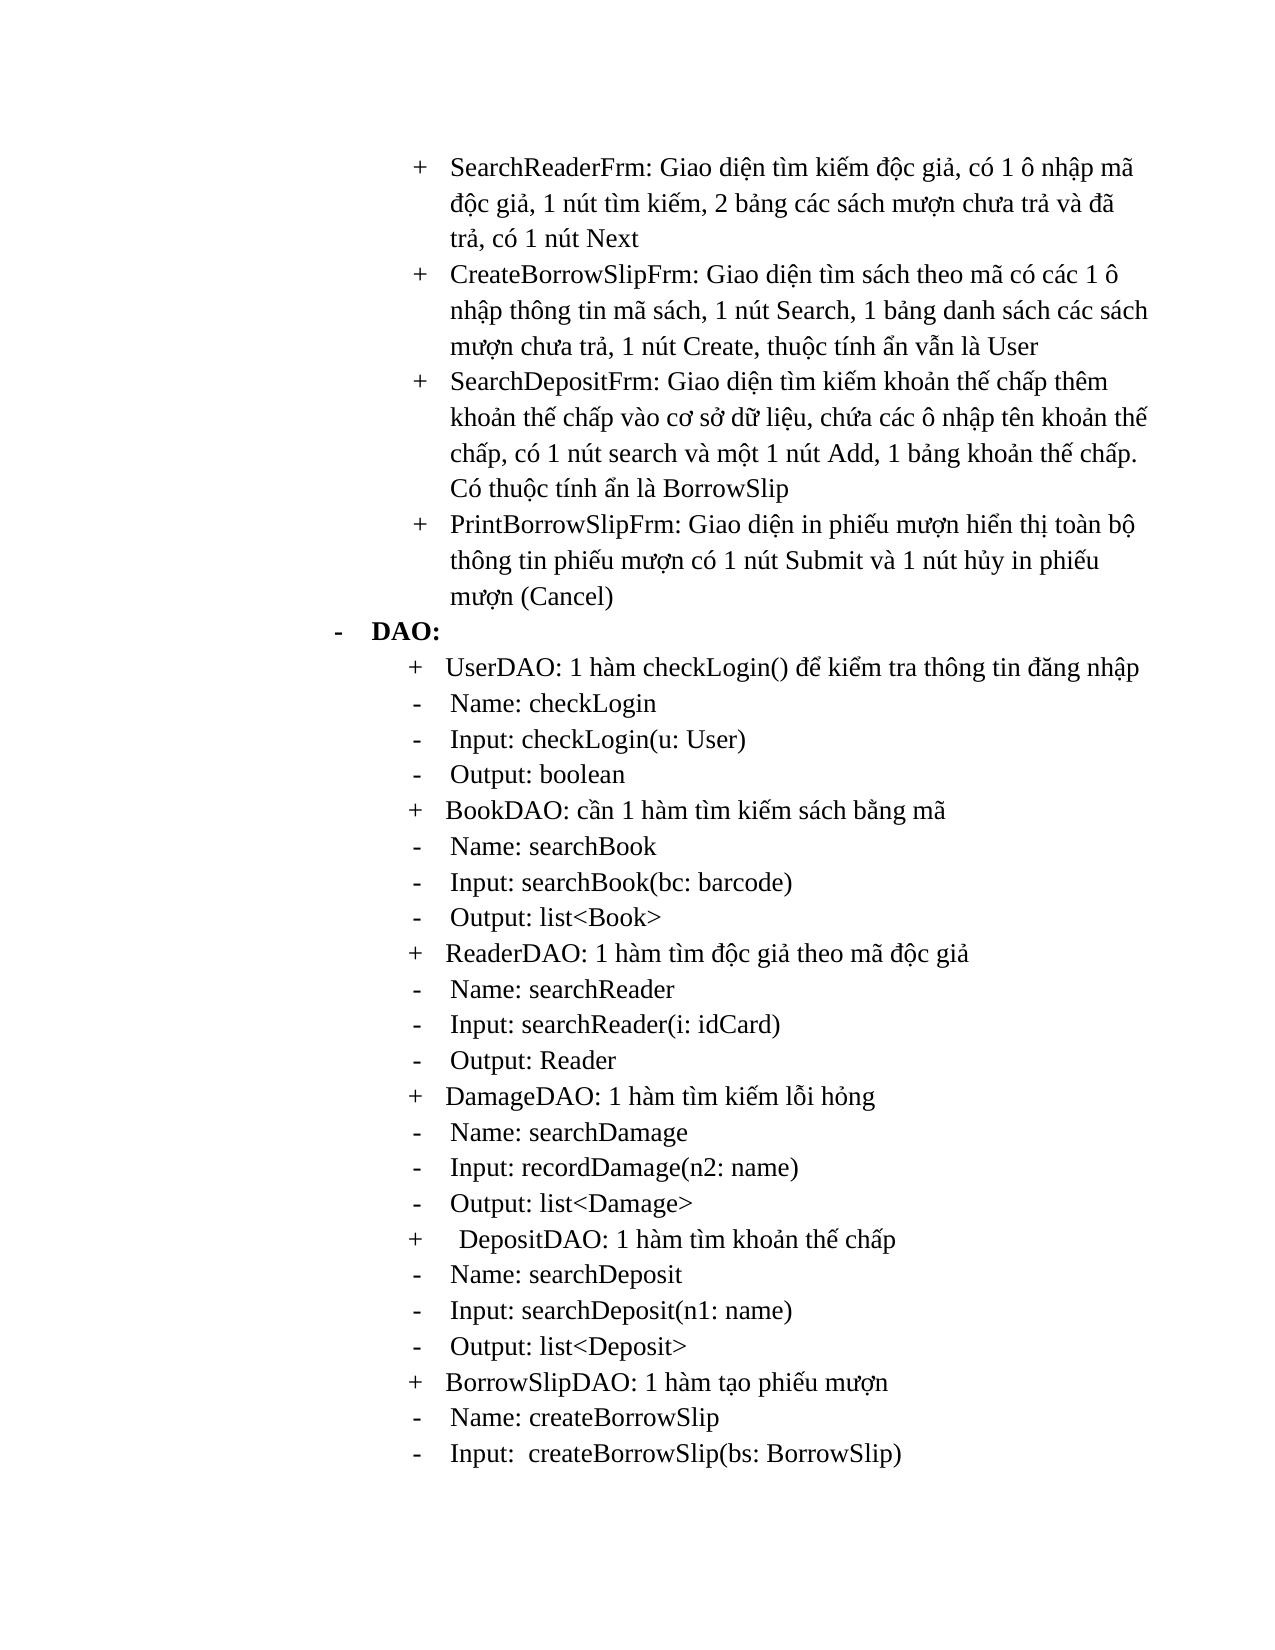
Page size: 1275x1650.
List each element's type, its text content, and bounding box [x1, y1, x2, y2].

list Output: list<Book> [412, 901, 1154, 932]
list Name: createBorrowSlip [412, 1402, 1154, 1433]
list SearchDepositFrm: Giao diện tìm kiếm khoản thế chấp thêm khoản thế chấp vào cơ sở dữ liệu, chứa các ô nhập tên khoản thế chấp, có 1 nút search và một 1 nút Add, 1 bảng khoản thế chấp. Có thuộc tính ẩn là BorrowSlip [412, 365, 1154, 504]
list Input: searchBook(bc: barcode) [412, 866, 1154, 897]
list DamageDAO: 1 hàm tìm kiếm lỗi hỏng [408, 1080, 1154, 1111]
list Input: searchReader(i: idCard) [412, 1008, 1154, 1040]
list Output: boolean [412, 758, 1154, 789]
list UserDAO: 1 hàm checkLogin() để kiểm tra thông tin đăng nhập [408, 651, 1154, 682]
list Output: list<Damage> [412, 1187, 1154, 1218]
list Input: recordDamage(n2: name) [412, 1151, 1154, 1183]
list Name: searchDamage [412, 1116, 1154, 1147]
list Name: searchDeposit [412, 1259, 1154, 1290]
list Output: Reader [412, 1044, 1154, 1075]
list CreateBorrowSlipFrm: Giao diện tìm sách theo mã có các 1 ô nhập thông tin mã sách, 1 nút Search, 1 bảng danh sách các sách mượn chưa trả, 1 nút Create, thuộc tính ẩn vẫn là User [412, 258, 1154, 361]
list DepositDAO: 1 hàm tìm khoản thế chấp [408, 1223, 1154, 1254]
list DAO: [334, 616, 1154, 647]
list Input: searchDeposit(n1: name) [412, 1294, 1154, 1326]
list BorrowSlipDAO: 1 hàm tạo phiếu mượn [408, 1366, 1154, 1397]
list ReaderDAO: 1 hàm tìm độc giả theo mã độc giả [408, 937, 1154, 968]
list Input: checkLogin(u: User) [412, 723, 1154, 754]
list Input: createBorrowSlip(bs: BorrowSlip) [412, 1437, 1154, 1468]
list BookDAO: cần 1 hàm tìm kiếm sách bằng mã [408, 794, 1154, 825]
list SearchReaderFrm: Giao diện tìm kiếm độc giả, có 1 ô nhập mã độc giả, 1 nút tìm kiếm, 2 bảng các sách mượn chưa trả và đã trả, có 1 nút Next [412, 151, 1154, 254]
list PrintBorrowSlipFrm: Giao diện in phiếu mượn hiển thị toàn bộ thông tin phiếu mượn có 1 nút Submit và 1 nút hủy in phiếu mượn (Cancel) [412, 508, 1154, 611]
list Name: searchBook [412, 830, 1154, 861]
list Name: searchReader [412, 973, 1154, 1004]
list Name: checkLogin [412, 687, 1154, 718]
list Output: list<Deposit> [412, 1330, 1154, 1361]
